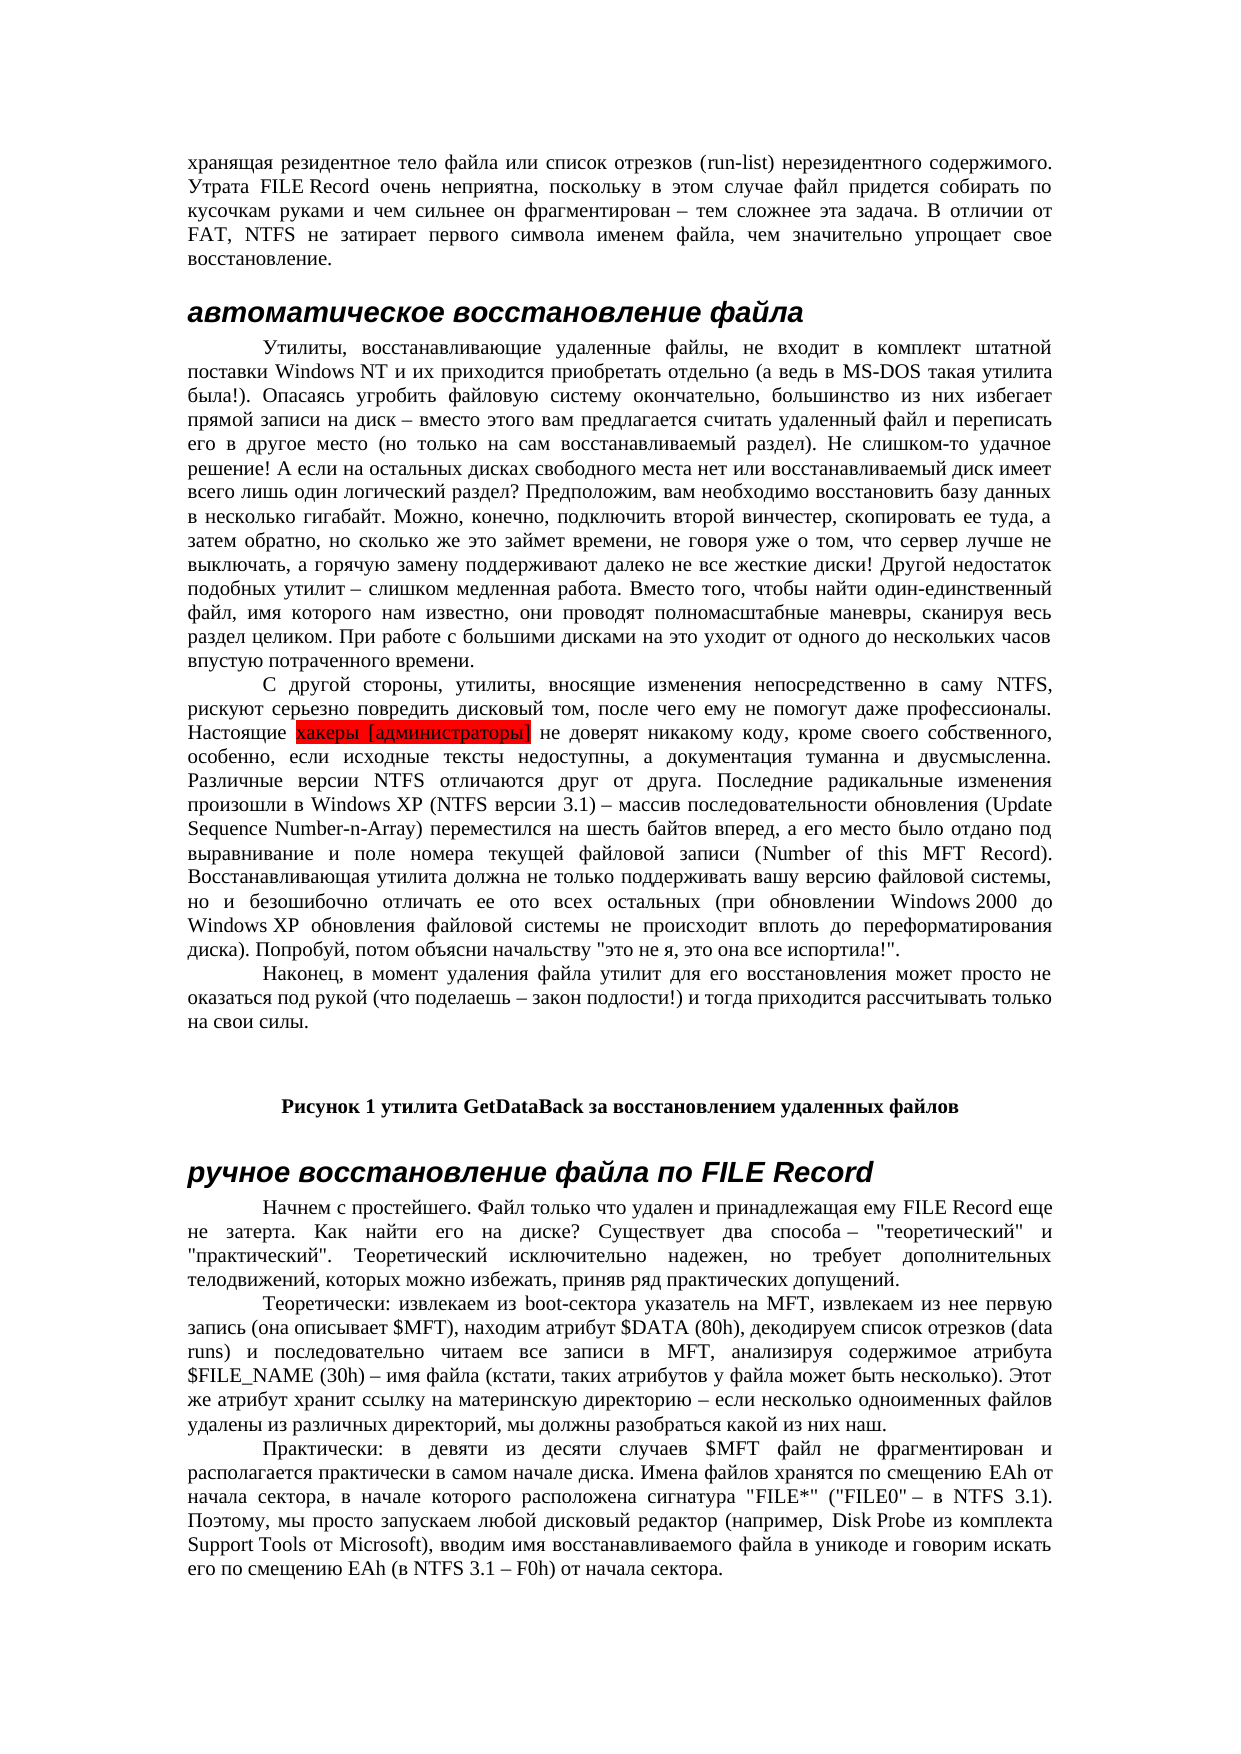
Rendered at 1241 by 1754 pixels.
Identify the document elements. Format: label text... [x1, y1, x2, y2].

text Практически: в девяти из десяти случаев $MFT файл не фрагментирован и располагается практически в самом начале диска. Имена файлов хранятся по смещению EAh от начала сектора, в начале которого расположена сигнатура "FILE*" ("FILE0" – в NTFS 3.1). Поэтому, мы просто запускаем любой дисковый редактор (например, Disk Probe из комплекта Support Tools от Microsoft), вводим имя восстанавливаемого файла в уникоде и говорим искать его по смещению EAh (в NTFS 3.1 – F0h) от начала сектора. [187, 1436, 1053, 1580]
text Рисунок 1 утилита GetDataBack за восстановлением удаленных файлов [187, 1093, 1053, 1118]
subtitle автоматическое восстановление файла [187, 295, 1053, 329]
subtitle ручное восстановление файла по FILE Record [187, 1155, 1053, 1189]
text Утилиты, восстанавливающие удаленные файлы, не входит в комплект штатной поставки Windows NT и их приходится приобретать отдельно (а ведь в MS-DOS такая утилита была!). Опасаясь угробить файловую систему окончательно, большинство из них избегает прямой записи на диск – вместо этого вам предлагается считать удаленный файл и переписать его в другое место (но только на сам восстанавливаемый раздел). Не слишком-то удачное решение! А если на остальных дисках свободного места нет или восстанавливаемый диск имеет всего лишь один логический раздел? Предположим, вам необходимо восстановить базу данных в несколько гигабайт. Можно, конечно, подключить второй винчестер, скопировать ее туда, а затем обратно, но сколько же это займет времени, не говоря уже о том, что сервер лучше не выключать, а горячую замену поддерживают далеко не все жесткие диски! Другой недостаток подобных утилит – слишком медленная работа. Вместо того, чтобы найти один-единственный файл, имя которого нам известно, они проводят полномасштабные маневры, сканируя весь раздел целиком. При работе с большими дисками на это уходит от одного до нескольких часов впустую потраченного времени. [187, 335, 1053, 672]
text хранящая резидентное тело файла или список отрезков (run-list) нерезидентного содержимого. Утрата FILE Record очень неприятна, поскольку в этом случае файл придется собирать по кусочкам руками и чем сильнее он фрагментирован – тем сложнее эта задача. В отличии от FAT, NTFS не затирает первого символа именем файла, чем значительно упрощает свое восстановление. [187, 150, 1053, 270]
text Наконец, в момент удаления файла утилит для его восстановления может просто не оказаться под рукой (что поделаешь – закон подлости!) и тогда приходится рассчитывать только на свои силы. [187, 961, 1053, 1033]
text Теоретически: извлекаем из boot-сектора указатель на MFT, извлекаем из нее первую запись (она описывает $MFT), находим атрибут $DATA (80h), декодируем список отрезков (data runs) и последовательно читаем все записи в MFT, анализируя содержимое атрибута $FILE_NAME (30h) – имя файла (кстати, таких атрибутов у файла может быть несколько). Этот же атрибут хранит ссылку на материнскую директорию – если несколько одноименных файлов удалены из различных директорий, мы должны разобраться какой из них наш. [187, 1291, 1053, 1436]
text Начнем с простейшего. Файл только что удален и принадлежащая ему FILE Record еще не затерта. Как найти его на диске? Существует два способа – "теоретический" и "практический". Теоретический исключительно надежен, но требует дополнительных телодвижений, которых можно избежать, приняв ряд практических допущений. [187, 1195, 1053, 1291]
text С другой стороны, утилиты, вносящие изменения непосредственно в саму NTFS, рискуют серьезно повредить дисковый том, после чего ему не помогут даже профессионалы. Настоящие хакеры [администраторы] не доверят никакому коду, кроме своего собственного, особенно, если исходные тексты недоступны, а документация туманна и двусмысленна. Различные версии NTFS отличаются друг от друга. Последние радикальные изменения произошли в Windows XP (NTFS версии 3.1) – массив последовательности обновления (Update Sequence Number-n-Array) переместился на шесть байтов вперед, а его место было отдано под выравнивание и поле номера текущей файловой записи (Number of this MFT Record). Восстанавливающая утилита должна не только поддерживать вашу версию файловой системы, но и безошибочно отличать ее ото всех остальных (при обновлении Windows 2000 до Windows XP обновления файловой системы не происходит вплоть до переформатирования диска). Попробуй, потом объясни начальству "это не я, это она все испортила!". [187, 672, 1053, 961]
